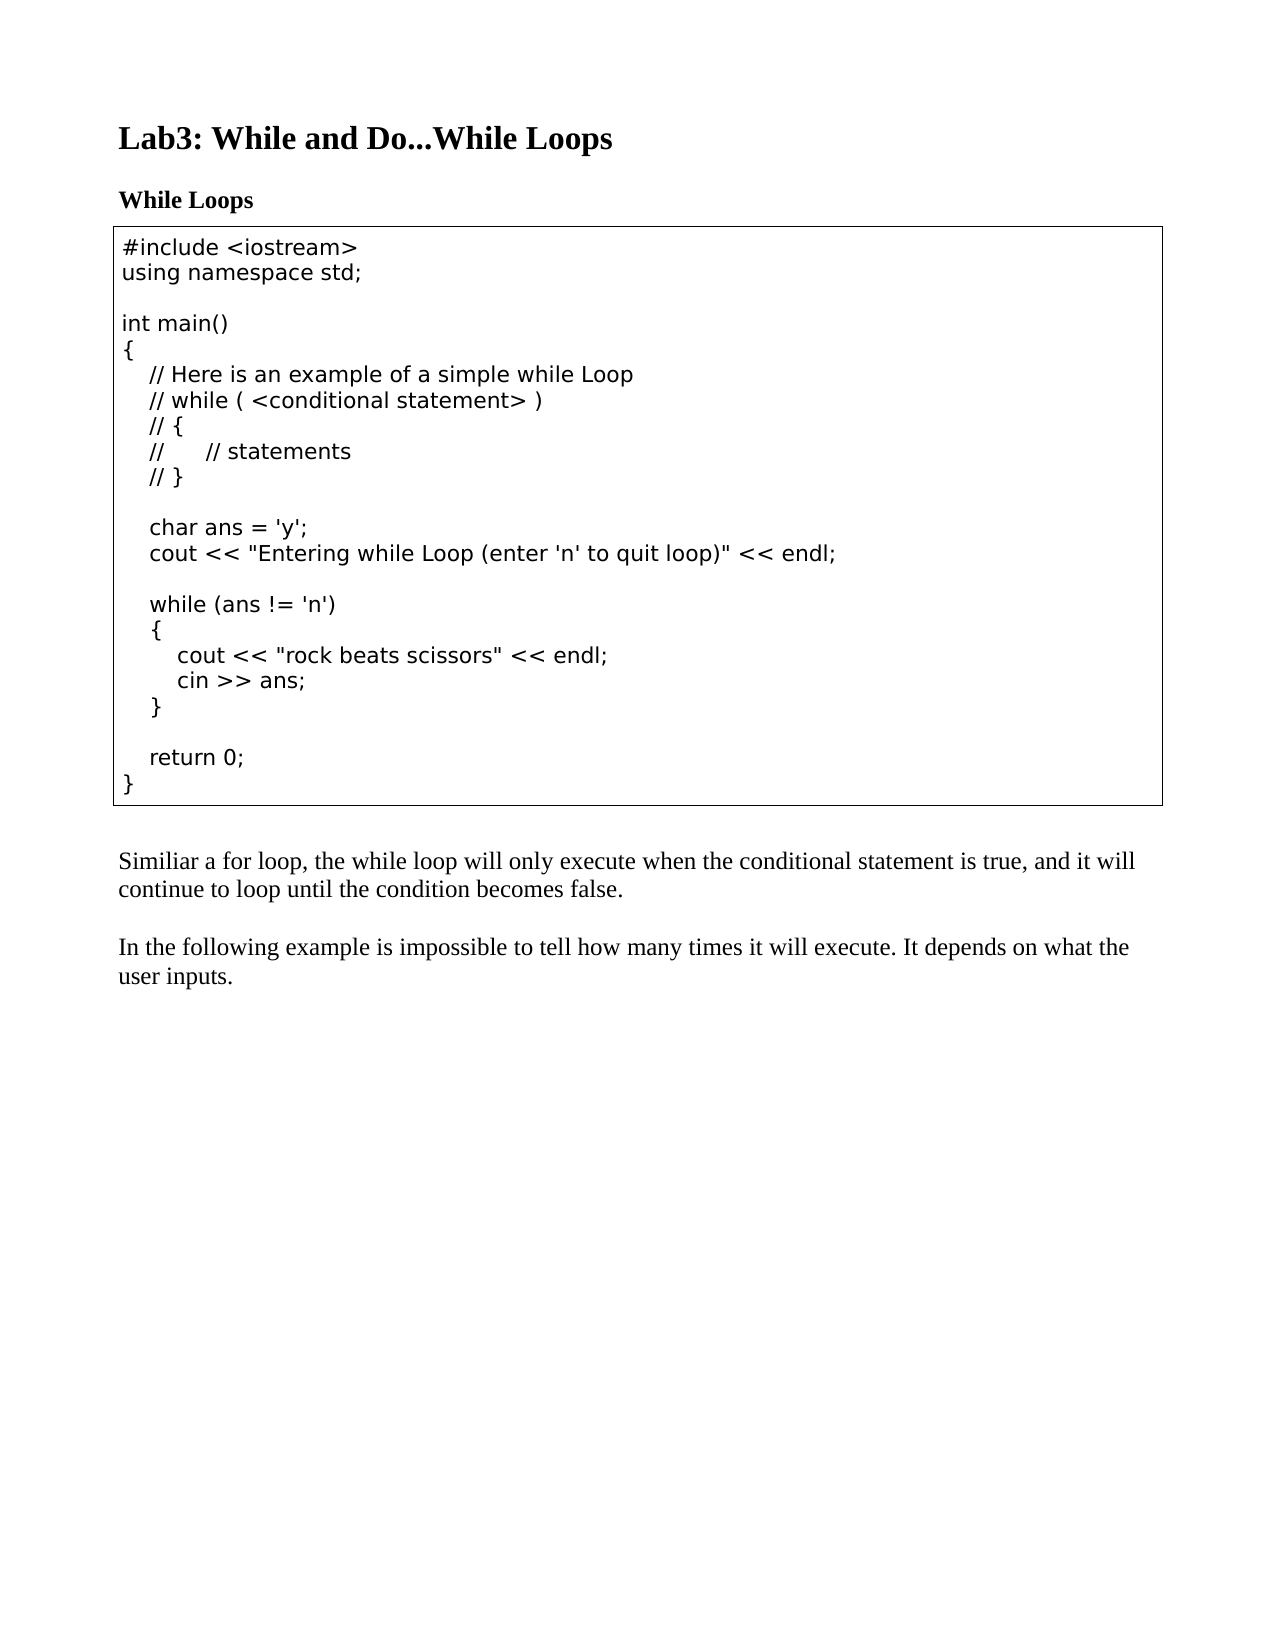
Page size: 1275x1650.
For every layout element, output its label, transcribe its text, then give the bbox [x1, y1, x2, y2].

text { [121, 618, 1153, 643]
text { [121, 337, 1153, 362]
text return 0; [121, 745, 1153, 771]
text // // statements [121, 439, 1153, 464]
text #include <iostream> [121, 235, 1153, 260]
text While Loops [118, 185, 1157, 214]
text // { [121, 413, 1153, 439]
text cin >> ans; [121, 669, 1153, 694]
text int main() [121, 311, 1153, 337]
text char ans = 'y'; [121, 516, 1153, 541]
text using namespace std; [121, 260, 1153, 286]
text } [121, 771, 1153, 796]
text } [121, 694, 1153, 720]
text Similiar a for loop, the while loop will only execute when the conditional statement is true, and it will continue to loop until the condition becomes false. [118, 846, 1157, 903]
text cout << "Entering while Loop (enter 'n' to quit loop)" << endl; [121, 541, 1153, 567]
text // while ( <conditional statement> ) [121, 388, 1153, 413]
text while (ans != 'n') [121, 592, 1153, 618]
text Lab3: While and Do...While Loops [118, 118, 1157, 156]
text In the following example is impossible to tell how many times it will execute. It depends on what the user inputs. [118, 932, 1157, 989]
text // Here is an example of a simple while Loop [121, 362, 1153, 388]
text // } [121, 464, 1153, 490]
text cout << "rock beats scissors" << endl; [121, 643, 1153, 669]
